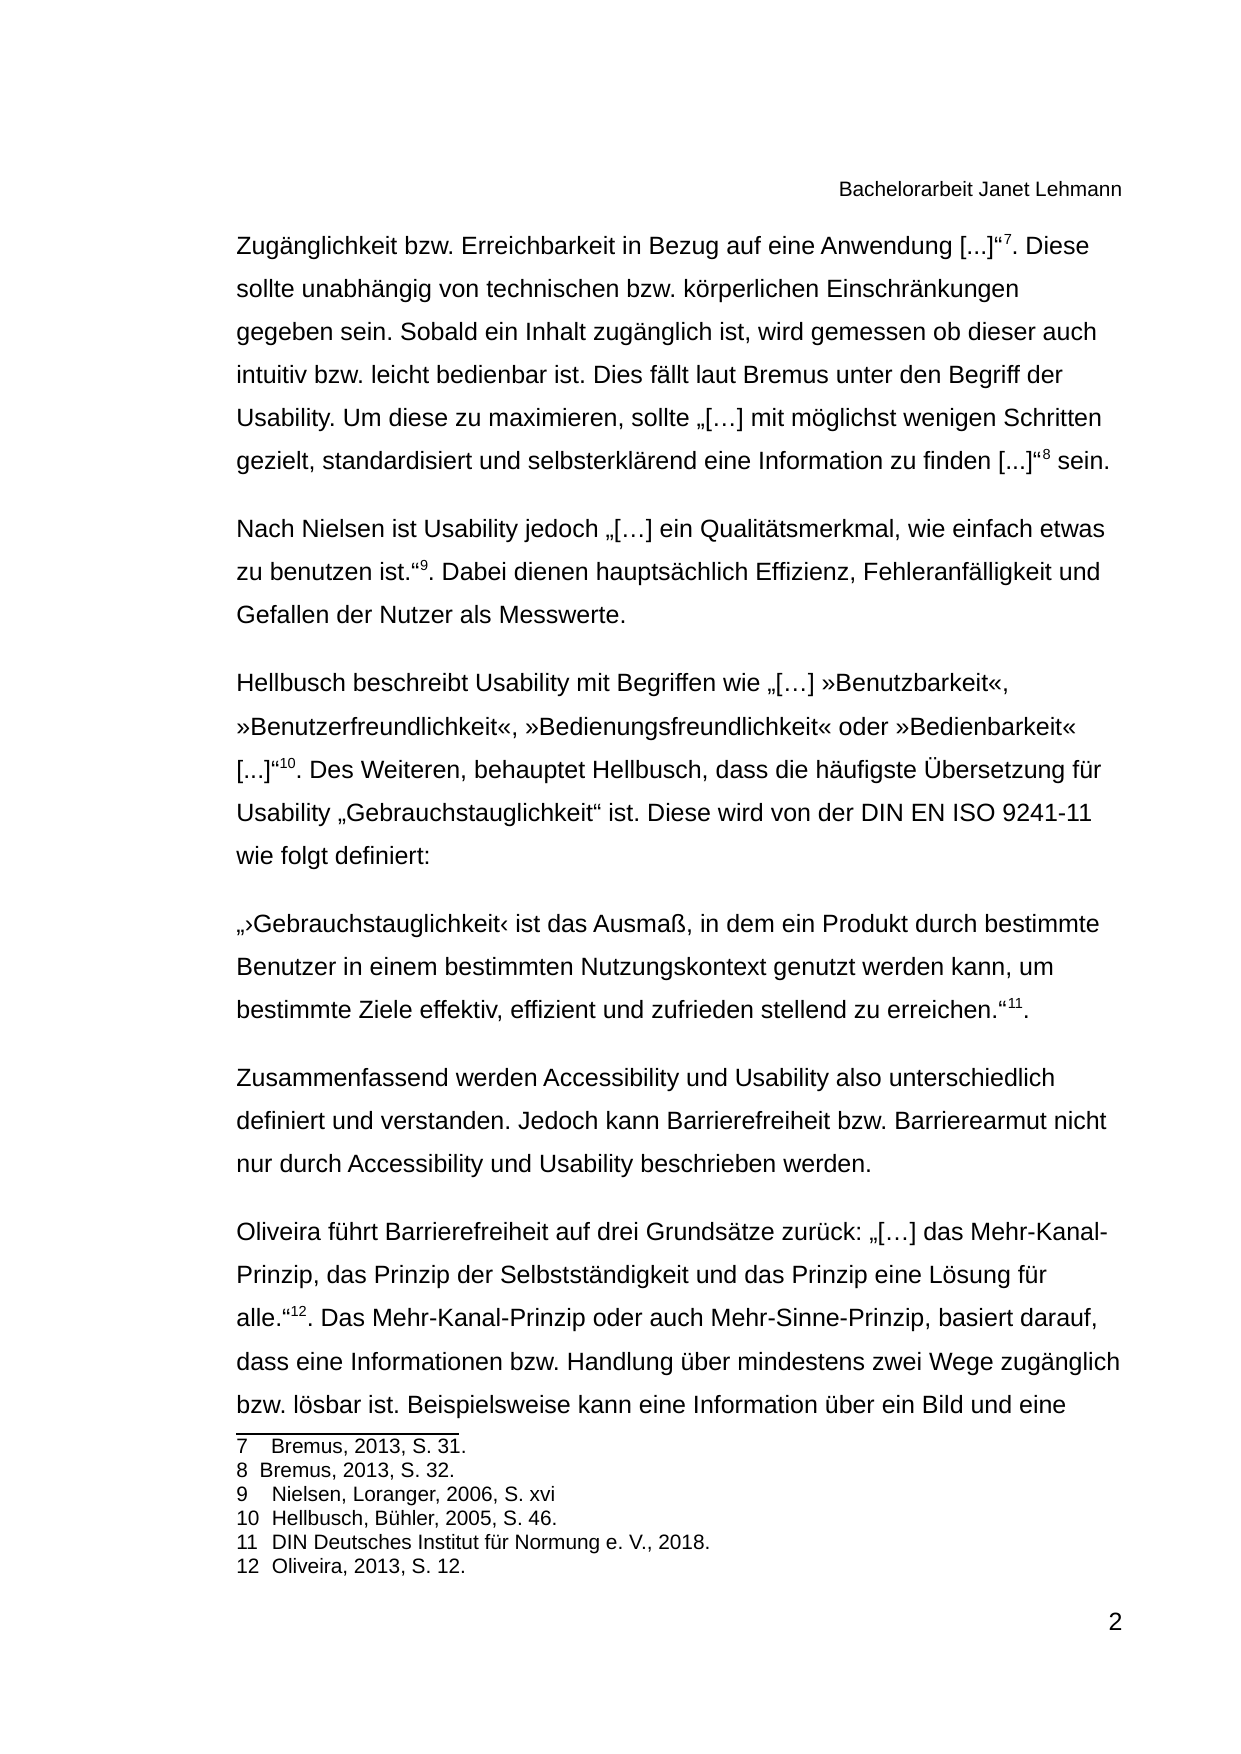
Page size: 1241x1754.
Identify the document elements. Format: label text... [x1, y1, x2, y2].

text Bremus, 2013, S. 31. [236, 1434, 1122, 1458]
text Nach Nielsen ist Usability jedoch „[…] ein Qualitätsmerkmal, wie einfach etwas zu benutzen ist.“. Dabei dienen hauptsächlich Effizienz, Fehleranfälligkeit und Gefallen der Nutzer als Messwerte. [236, 514, 1122, 629]
text Bremus, 2013, S. 32. [236, 1458, 1122, 1482]
text DIN Deutsches Institut für Normung e. V., 2018. [236, 1530, 1122, 1554]
text Nielsen, Loranger, 2006, S. xvi [236, 1482, 1122, 1506]
text Oliveira führt Barrierefreiheit auf drei Grundsätze zurück: „[…] das Mehr-Kanal-Prinzip, das Prinzip der Selbstständigkeit und das Prinzip eine Lösung für alle.“. Das Mehr-Kanal-Prinzip oder auch Mehr-Sinne-Prinzip, basiert darauf, dass eine Informationen bzw. Handlung über mindestens zwei Wege zugänglich bzw. lösbar ist. Beispielsweise kann eine Information über ein Bild und eine [236, 1217, 1122, 1418]
text Oliveira, 2013, S. 12. [236, 1554, 1122, 1578]
text Hellbusch beschreibt Usability mit Begriffen wie „[…] »Benutzbarkeit«, »Benutzerfreundlichkeit«, »Bedienungsfreundlichkeit« oder »Bedienbarkeit« [...]“. Des Weiteren, behauptet Hellbusch, dass die häufigste Übersetzung für Usability „Gebrauchstauglichkeit“ ist. Diese wird von der DIN EN ISO 9241-11 wie folgt definiert: [236, 668, 1122, 869]
text Hellbusch, Bühler, 2005, S. 46. [236, 1506, 1122, 1530]
text Zugänglichkeit bzw. Erreichbarkeit in Bezug auf eine Anwendung [...]“. Diese sollte unabhängig von technischen bzw. körperlichen Einschränkungen gegeben sein. Sobald ein Inhalt zugänglich ist, wird gemessen ob dieser auch intuitiv bzw. leicht bedienbar ist. Dies fällt laut Bremus unter den Begriff der Usability. Um diese zu maximieren, sollte „[…] mit möglichst wenigen Schritten gezielt, standardisiert und selbsterklärend eine Information zu finden [...]“ sein. [236, 231, 1122, 475]
text „›Gebrauchstauglichkeit‹ ist das Ausmaß, in dem ein Produkt durch bestimmte Benutzer in einem bestimmten Nutzungskontext genutzt werden kann, um bestimmte Ziele effektiv, effizient und zufrieden stellend zu erreichen.“. [236, 909, 1122, 1024]
text Zusammenfassend werden Accessibility und Usability also unterschiedlich definiert und verstanden. Jedoch kann Barrierefreiheit bzw. Barrierearmut nicht nur durch Accessibility und Usability beschrieben werden. [236, 1063, 1122, 1178]
